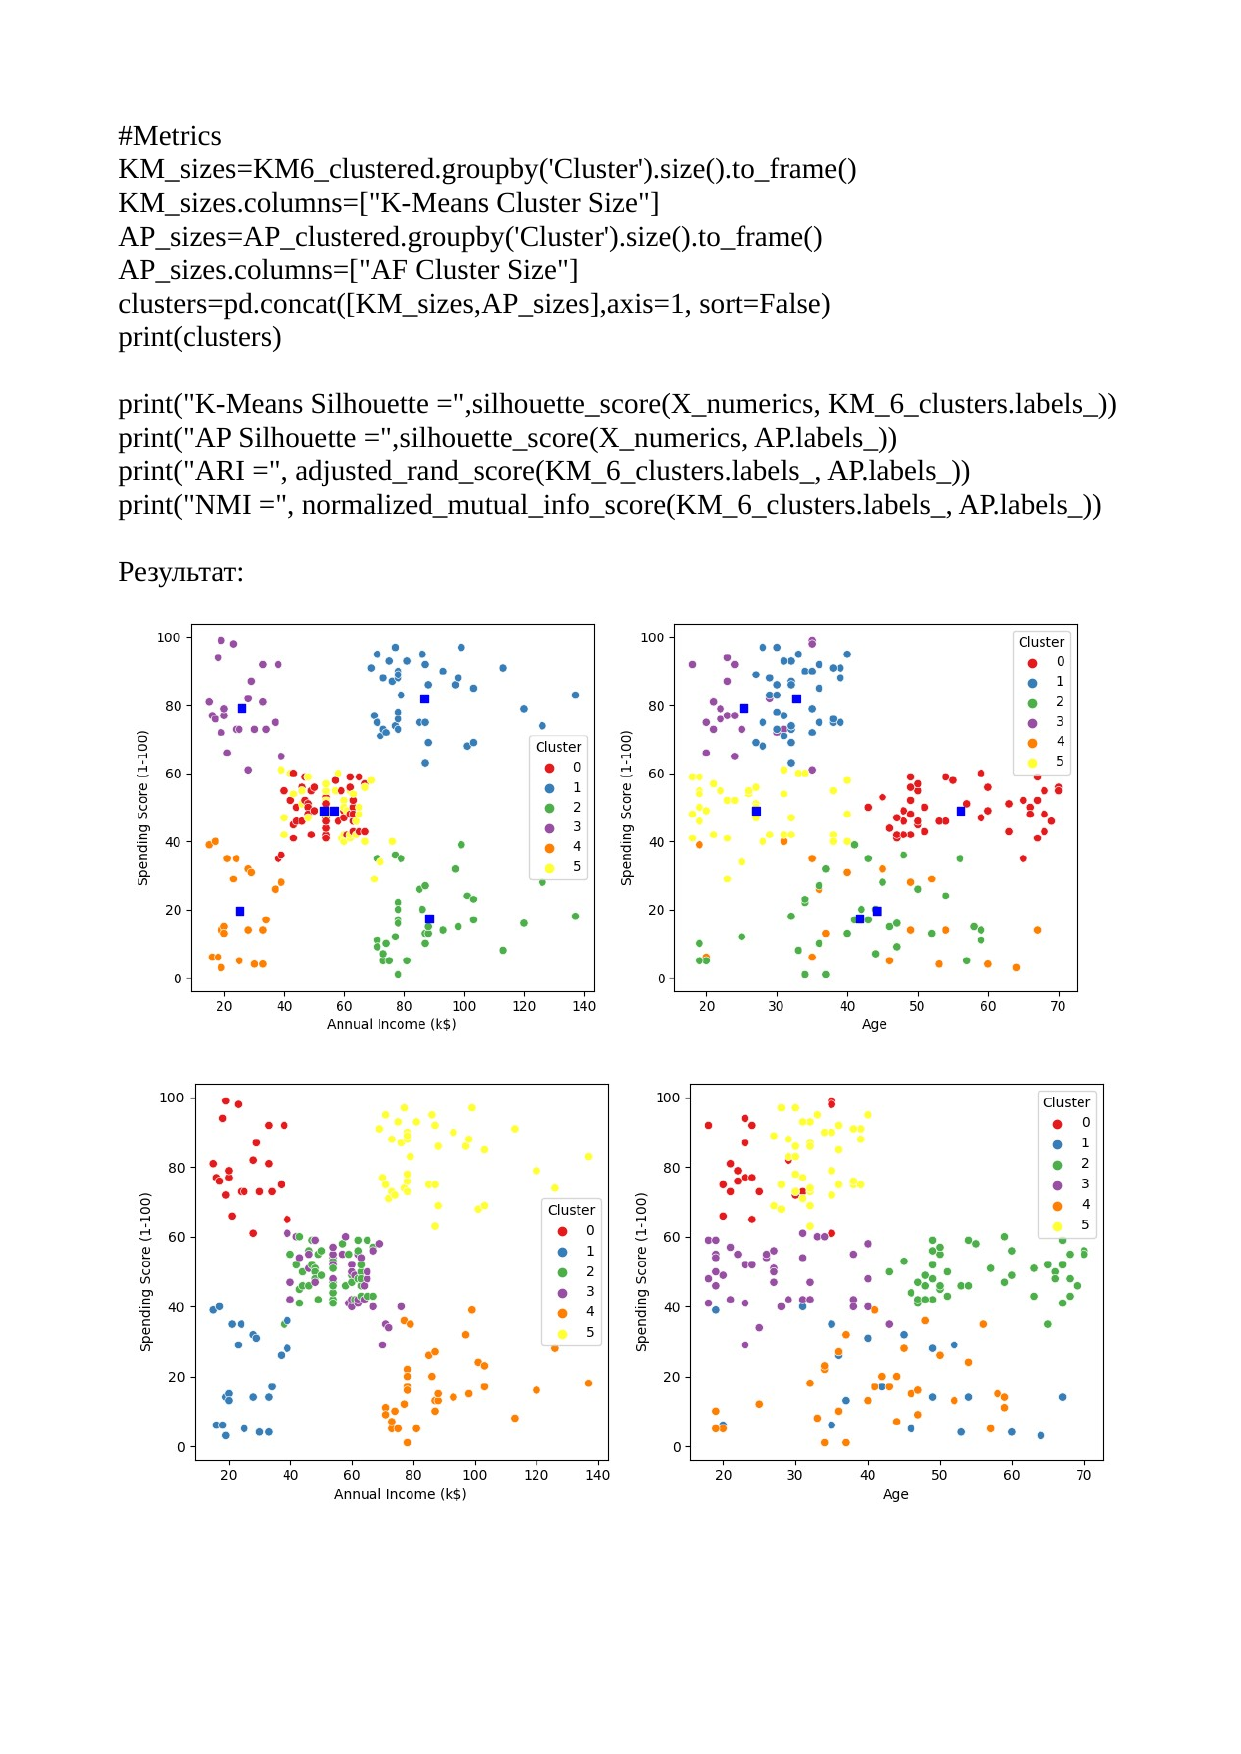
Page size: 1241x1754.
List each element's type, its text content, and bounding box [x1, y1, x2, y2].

text KM_sizes.columns=["K-Means Cluster Size"] [118, 185, 1122, 219]
text AP_sizes.columns=["AF Cluster Size"] [118, 252, 1122, 286]
text print("K-Means Silhouette =",silhouette_score(X_numerics, KM_6_clusters.labels_)) [118, 386, 1122, 420]
text KM_sizes=KM6_clustered.groupby('Cluster').size().to_frame() [118, 152, 1122, 185]
text print(clusters) [118, 319, 1122, 353]
picture [118, 594, 1123, 1039]
text print("NMI =", normalized_mutual_info_score(KM_6_clusters.labels_, AP.labels_)) [118, 487, 1122, 521]
text #Metrics [118, 118, 1122, 152]
picture [118, 1058, 1123, 1506]
text print("ARI =", adjusted_rand_score(KM_6_clusters.labels_, AP.labels_)) [118, 453, 1122, 487]
text print("AP Silhouette =",silhouette_score(X_numerics, AP.labels_)) [118, 420, 1122, 453]
text Результат: [118, 554, 1122, 588]
text clusters=pd.concat([KM_sizes,AP_sizes],axis=1, sort=False) [118, 286, 1122, 319]
text AP_sizes=AP_clustered.groupby('Cluster').size().to_frame() [118, 219, 1122, 252]
